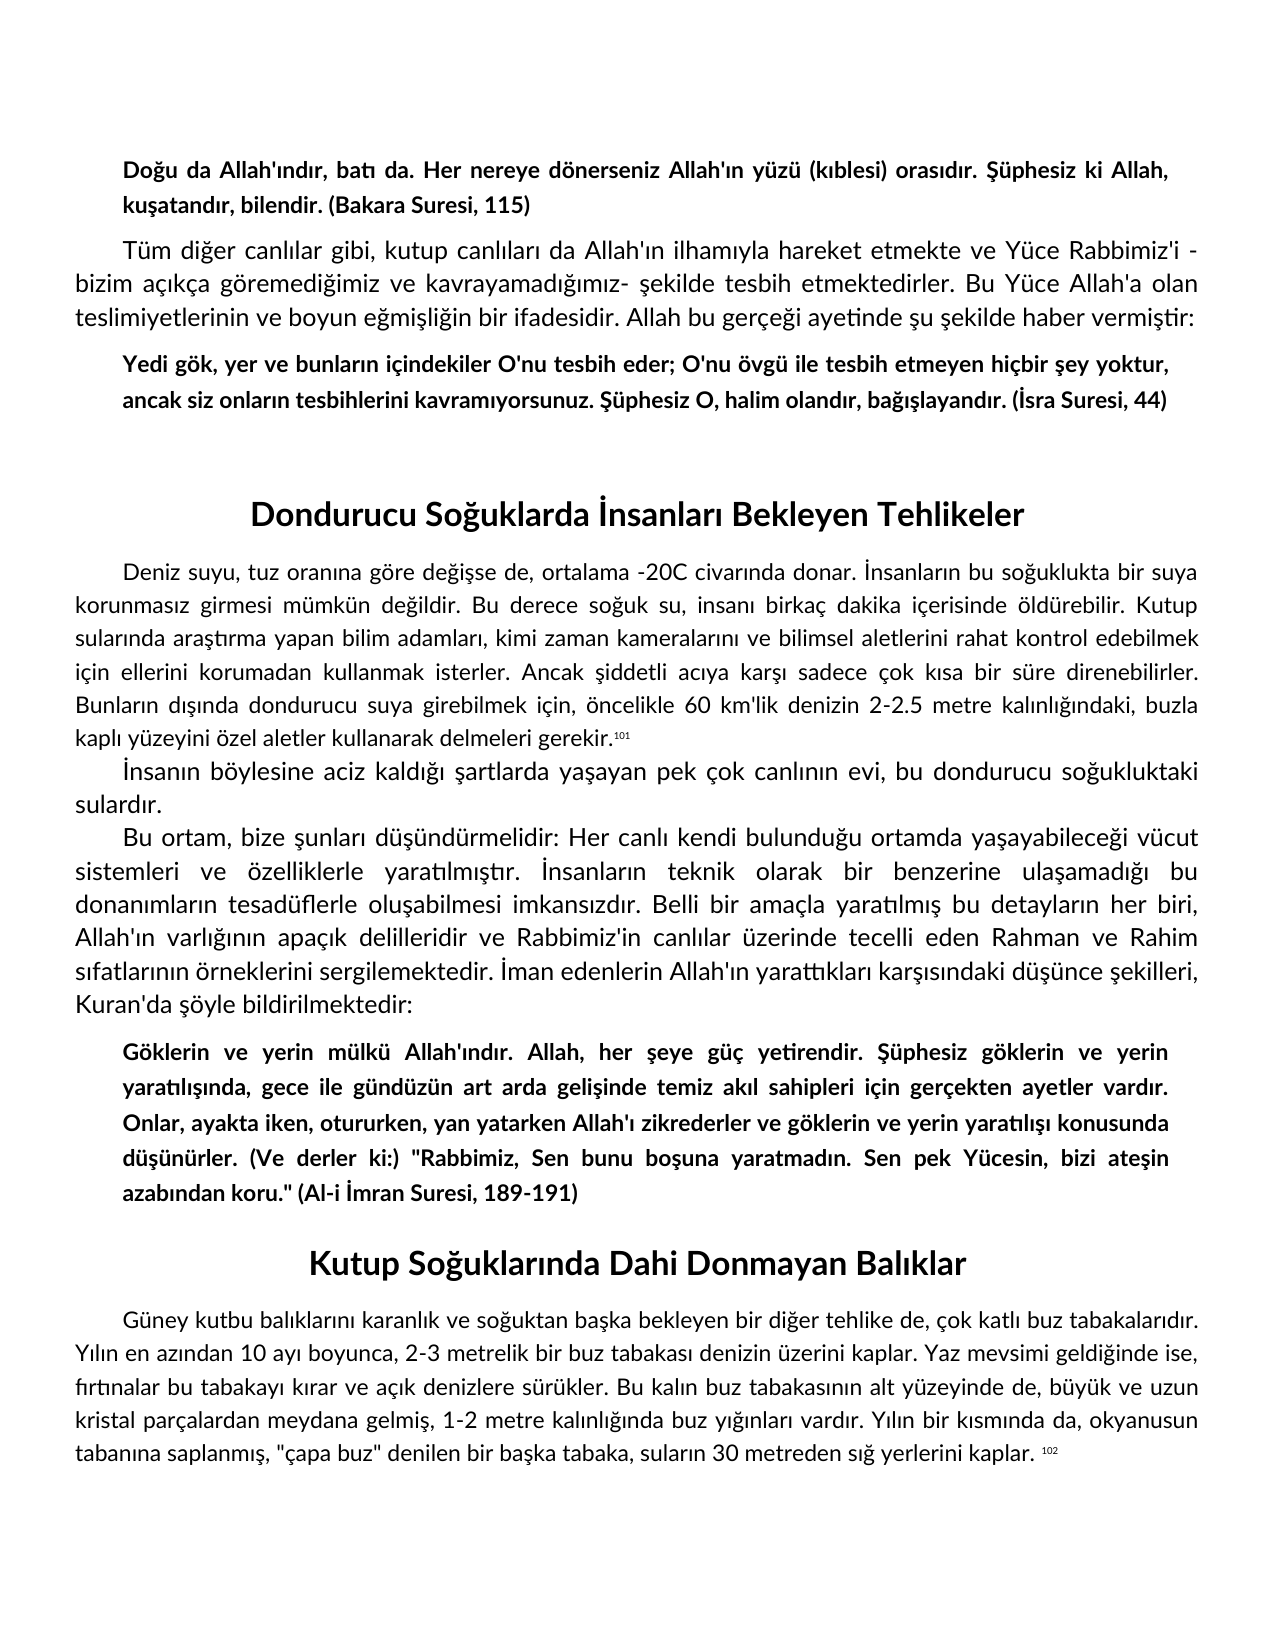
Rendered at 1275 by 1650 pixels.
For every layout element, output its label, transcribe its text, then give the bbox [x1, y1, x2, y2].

text Göklerin ve yerin mülkü Allah'ındır. Allah, her şeye güç yetirendir. Şüphesiz göklerin ve yerin yaratılışında, gece ile gündüzün art arda gelişinde temiz akıl sahipleri için gerçekten ayetler vardır. Onlar, ayakta iken, otururken, yan yatarken Allah'ı zikrederler ve göklerin ve yerin yaratılışı konusunda düşünürler. (Ve derler ki:) "Rabbimiz, Sen bunu boşuna yaratmadın. Sen pek Yücesin, bizi ateşin azabından koru." (Al-i İmran Suresi, 189-191) [122, 1032, 1171, 1209]
text Dondurucu Soğuklarda İnsanları Bekleyen Tehlikeler [75, 490, 1200, 536]
text Güney kutbu balıklarını karanlık ve soğuktan başka bekleyen bir diğer tehlike de, çok katlı buz tabakalarıdır. Yılın en azından 10 ayı boyunca, 2-3 metrelik bir buz tabakası denizin üzerini kaplar. Yaz mevsimi geldiğinde ise, fırtınalar bu tabakayı kırar ve açık denizlere sürükler. Bu kalın buz tabakasının alt yüzeyinde de, büyük ve uzun kristal parçalardan meydana gelmiş, 1-2 metre kalınlığında buz yığınları vardır. Yılın bir kısmında da, okyanusun tabanına saplanmış, "çapa buz" denilen bir başka tabaka, suların 30 metreden sığ yerlerini kaplar. 102 [75, 1302, 1200, 1468]
text Yedi gök, yer ve bunların içindekiler O'nu tesbih eder; O'nu övgü ile tesbih etmeyen hiçbir şey yoktur, ancak siz onların tesbihlerini kavramıyorsunuz. Şüphesiz O, halim olandır, bağışlayandır. (İsra Suresi, 44) [122, 344, 1171, 415]
text İnsanın böylesine aciz kaldığı şartlarda yaşayan pek çok canlının evi, bu dondurucu soğukluktaki sulardır. [75, 753, 1200, 820]
text Bu ortam, bize şunları düşündürmelidir: Her canlı kendi bulunduğu ortamda yaşayabileceği vücut sistemleri ve özelliklerle yaratılmıştır. İnsanların teknik olarak bir benzerine ulaşamadığı bu donanımların tesadüflerle oluşabilmesi imkansızdır. Belli bir amaçla yaratılmış bu detayların her biri, Allah'ın varlığının apaçık delilleridir ve Rabbimiz'in canlılar üzerinde tecelli eden Rahman ve Rahim sıfatlarının örneklerini sergilemektedir. İman edenlerin Allah'ın yarattıkları karşısındaki düşünce şekilleri, Kuran'da şöyle bildirilmektedir: [75, 820, 1200, 1020]
text Deniz suyu, tuz oranına göre değişse de, ortalama -20C civarında donar. İnsanların bu soğuklukta bir suya korunmasız girmesi mümkün değildir. Bu derece soğuk su, insanı birkaç dakika içerisinde öldürebilir. Kutup sularında araştırma yapan bilim adamları, kimi zaman kameralarını ve bilimsel aletlerini rahat kontrol edebilmek için ellerini korumadan kullanmak isterler. Ancak şiddetli acıya karşı sadece çok kısa bir süre direnebilirler. Bunların dışında dondurucu suya girebilmek için, öncelikle 60 km'lik denizin 2-2.5 metre kalınlığındaki, buzla kaplı yüzeyini özel aletler kullanarak delmeleri gerekir.101 [75, 553, 1200, 753]
text Doğu da Allah'ındır, batı da. Her nereye dönerseniz Allah'ın yüzü (kıblesi) orasıdır. Şüphesiz ki Allah, kuşatandır, bilendir. (Bakara Suresi, 115) [122, 150, 1171, 221]
text Kutup Soğuklarında Dahi Donmayan Balıklar [75, 1238, 1200, 1284]
text Tüm diğer canlılar gibi, kutup canlıları da Allah'ın ilhamıyla hareket etmekte ve Yüce Rabbimiz'i -bizim açıkça göremediğimiz ve kavrayamadığımız- şekilde tesbih etmektedirler. Bu Yüce Allah'a olan teslimiyetlerinin ve boyun eğmişliğin bir ifadesidir. Allah bu gerçeği ayetinde şu şekilde haber vermiştir: [75, 233, 1200, 333]
